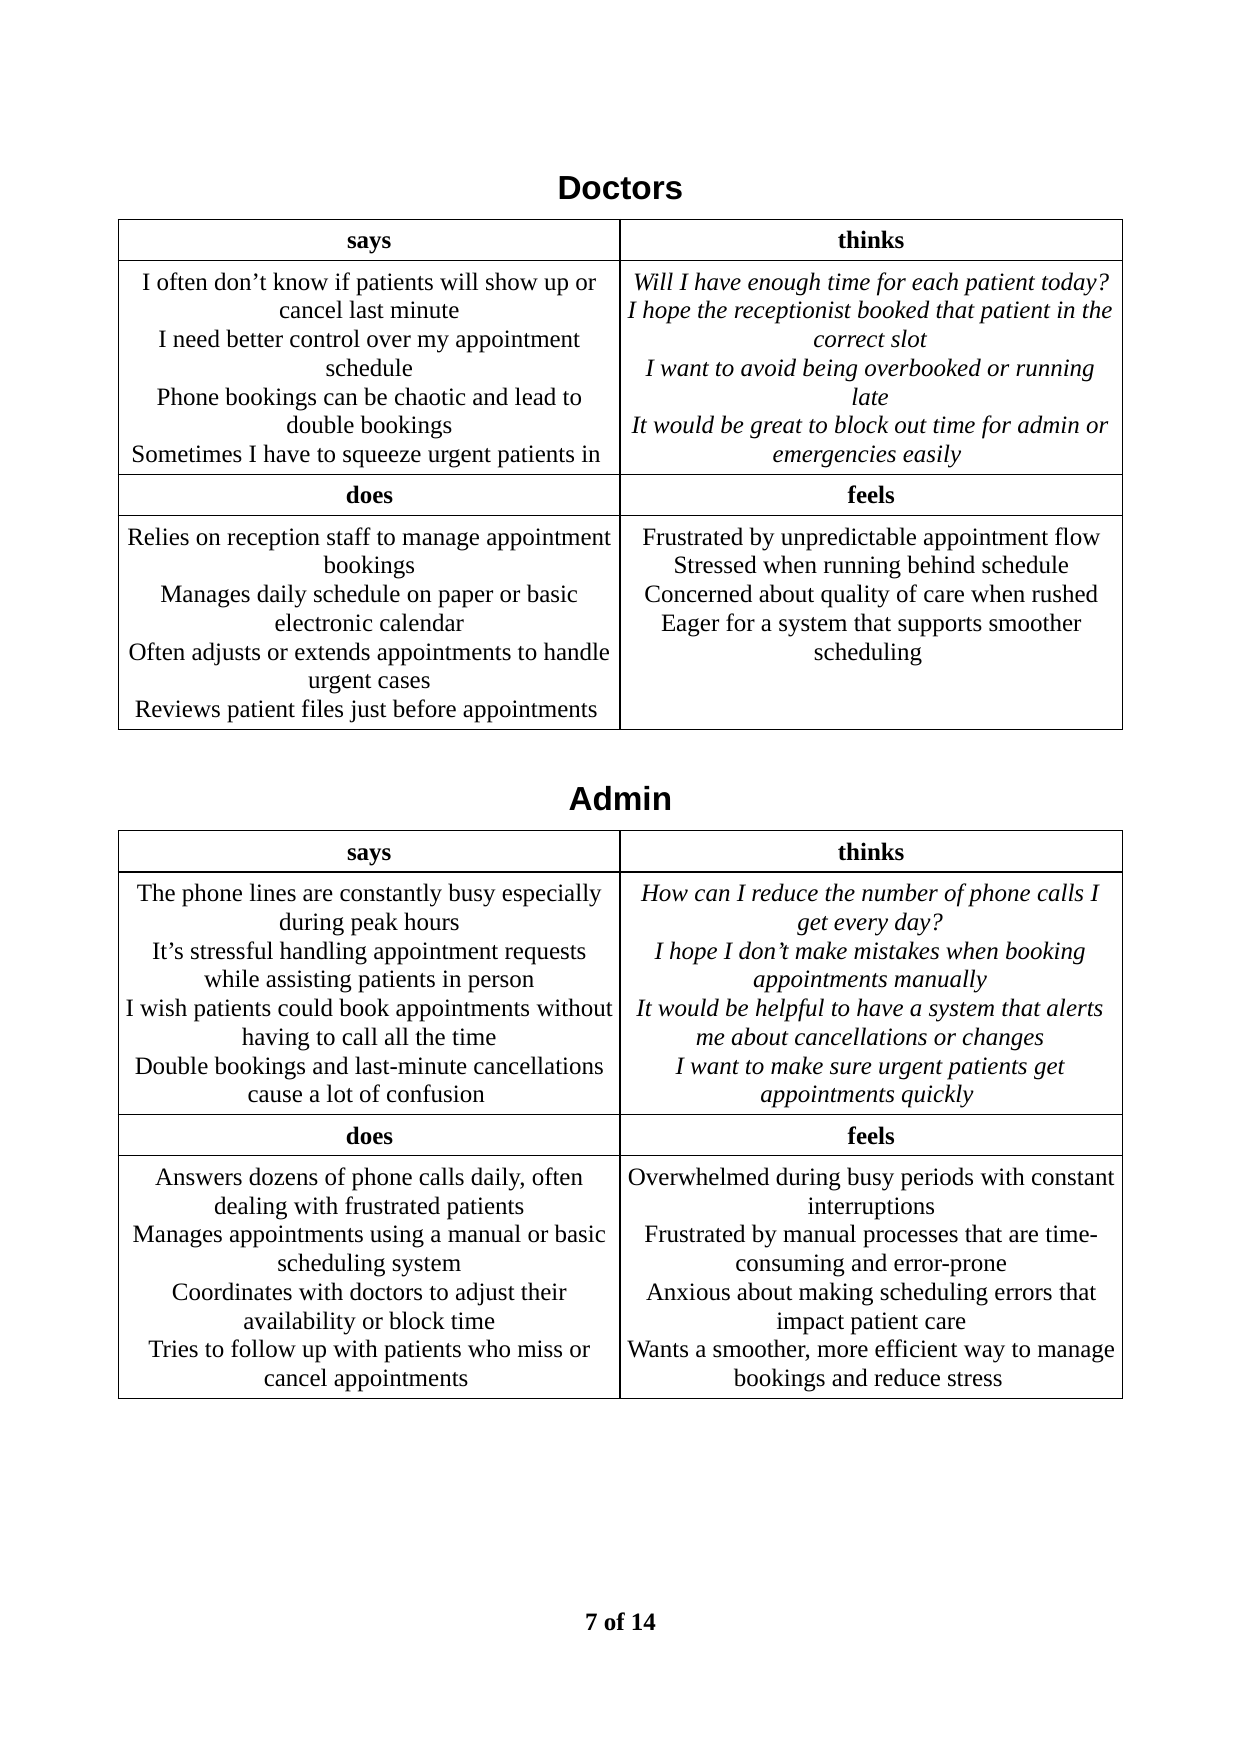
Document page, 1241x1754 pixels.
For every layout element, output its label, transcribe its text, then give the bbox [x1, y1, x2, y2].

table_cell Will I have enough time for each patient today? I hope the receptionist booked that patient in the correct slot I want to avoid being overbooked or running late It would be great to block out time for admin or emergencies easily [621, 261, 1122, 474]
table_cell The phone lines are constantly busy especially during peak hours It’s stressful handling appointment requests while assisting patients in person I wish patients could book appointments without having to call all the time Double bookings and last-minute cancellations cause a lot of confusion [119, 873, 619, 1114]
table_header says [119, 831, 619, 871]
table_cell Relies on reception staff to manage appointment bookings Manages daily schedule on paper or basic electronic calendar Often adjusts or extends appointments to handle urgent cases Reviews patient files just before appointments [119, 516, 619, 729]
table_cell Overwhelmed during busy periods with constant interruptions Frustrated by manual processes that are time-consuming and error-prone Anxious about making scheduling errors that impact patient care Wants a smoother, more efficient way to manage bookings and reduce stress [621, 1156, 1122, 1398]
table_cell Answers dozens of phone calls daily, often dealing with frustrated patients Manages appointments using a manual or basic scheduling system Coordinates with doctors to adjust their availability or block time Tries to follow up with patients who miss or cancel appointments [119, 1156, 619, 1398]
table_header thinks [621, 220, 1122, 260]
table_cell does [119, 1115, 619, 1155]
table_cell Frustrated by unpredictable appointment flow Stressed when running behind schedule Concerned about quality of care when rushed Eager for a system that supports smoother scheduling [621, 516, 1122, 729]
subtitle Doctors [118, 168, 1122, 206]
subtitle Admin [118, 779, 1122, 818]
table_header says [119, 220, 619, 260]
table_header thinks [621, 831, 1122, 871]
table_cell feels [621, 1115, 1122, 1155]
table_cell feels [621, 475, 1122, 515]
table_cell does [119, 475, 619, 515]
table_cell How can I reduce the number of phone calls I get every day? I hope I don’t make mistakes when booking appointments manually It would be helpful to have a system that alerts me about cancellations or changes I want to make sure urgent patients get appointments quickly [621, 873, 1122, 1114]
table_cell I often don’t know if patients will show up or cancel last minute I need better control over my appointment schedule Phone bookings can be chaotic and lead to double bookings Sometimes I have to squeeze urgent patients in [119, 261, 619, 474]
